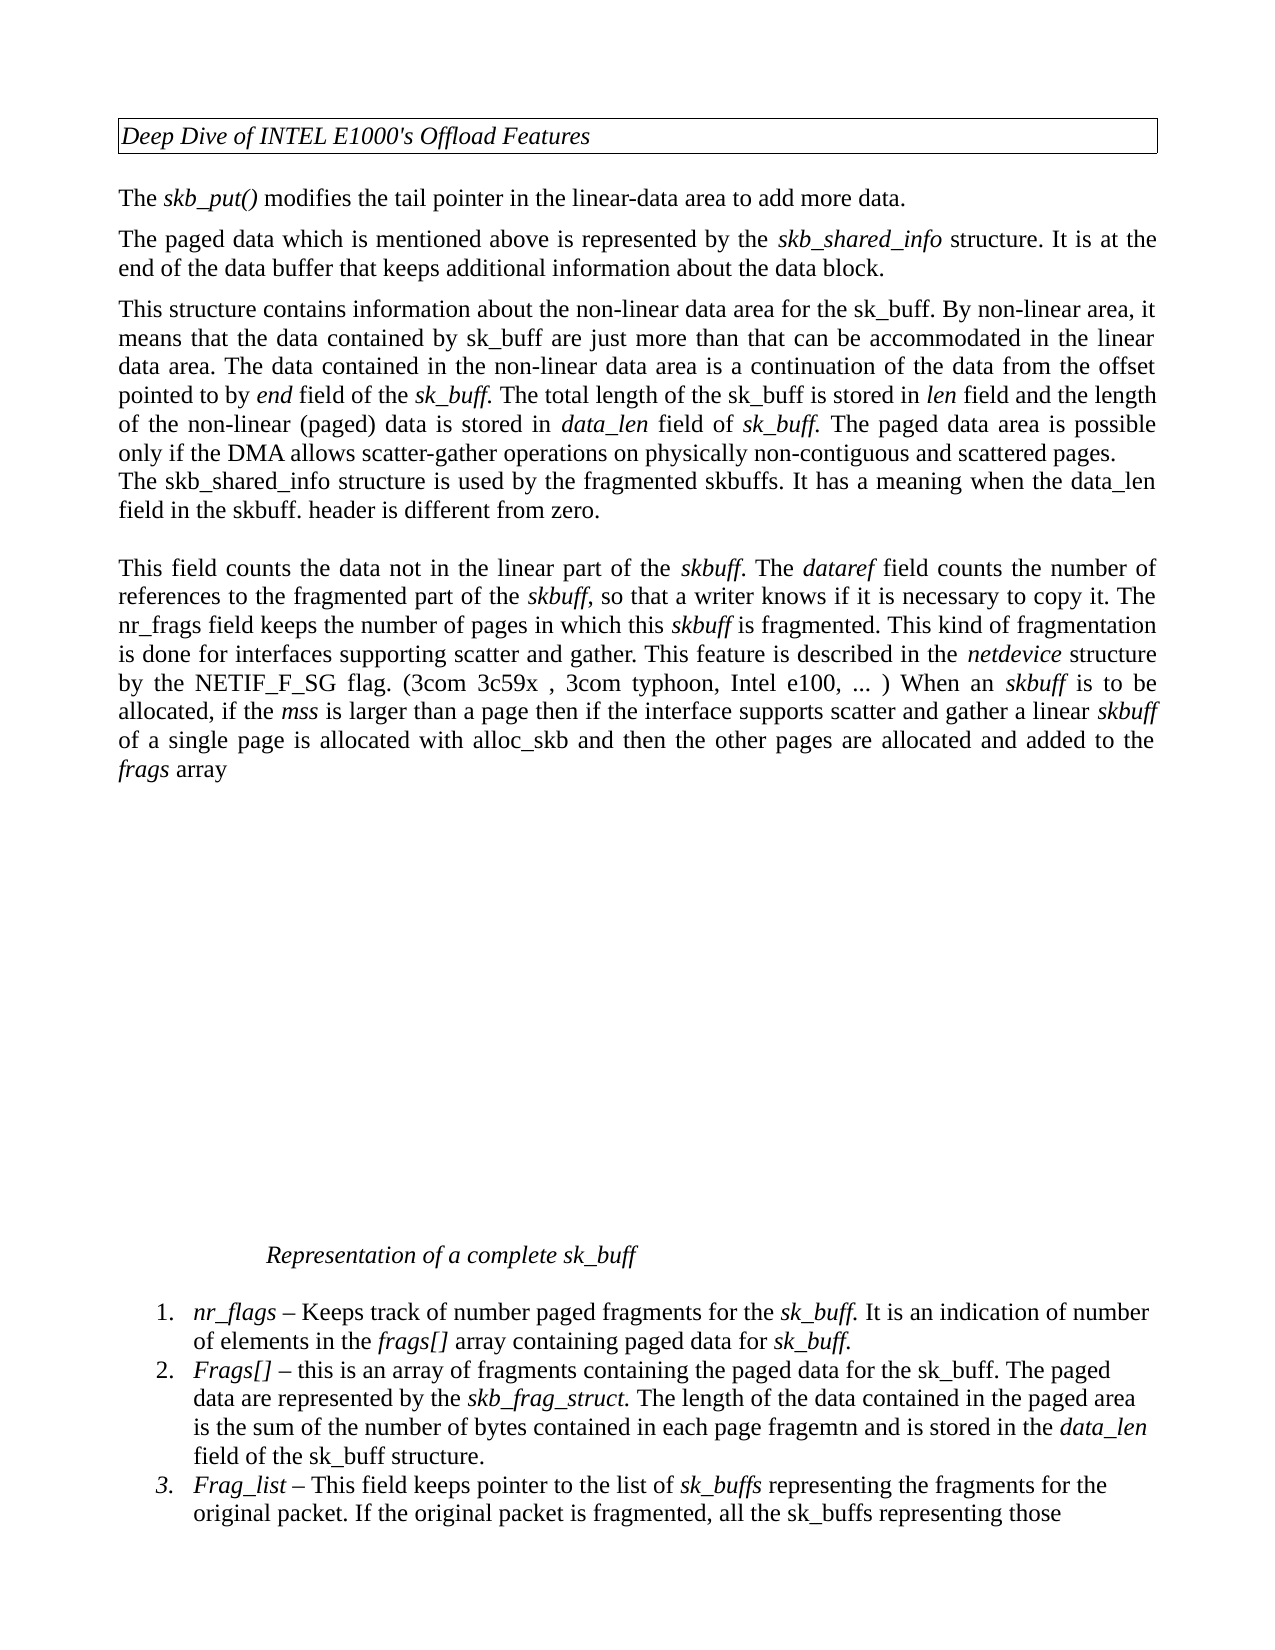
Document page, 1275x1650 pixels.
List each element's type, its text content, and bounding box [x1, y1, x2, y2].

text This field counts the data not in the linear part of the skbuff. The dataref field counts the number of references to the fragmented part of the skbuff, so that a writer knows if it is necessary to copy it. The nr_frags field keeps the number of pages in which this skbuff is fragmented. This kind of fragmentation is done for interfaces supporting scatter and gather. This feature is described in the netdevice structure by the NETIF_F_SG flag. (3com 3c59x , 3com typhoon, Intel e100, ... ) When an skbuff is to be allocated, if the mss is larger than a page then if the interface supports scatter and gather a linear skbuff of a single page is allocated with alloc_skb and then the other pages are allocated and added to the frags array [118, 553, 1157, 783]
text This structure contains information about the non-linear data area for the sk_buff. By non-linear area, it means that the data contained by sk_buff are just more than that can be accommodated in the linear data area. The data contained in the non-linear data area is a continuation of the data from the offset pointed to by end field of the sk_buff. The total length of the sk_buff is stored in len field and the length of the non-linear (paged) data is stored in data_len field of sk_buff. The paged data area is possible only if the DMA allows scatter-gather operations on physically non-contiguous and scattered pages. [118, 294, 1157, 466]
list Frag_list – This field keeps pointer to the list of sk_buffs representing the fragments for the original packet. If the original packet is fragmented, all the sk_buffs representing those [156, 1470, 1157, 1527]
text Representation of a complete sk_buff [118, 824, 813, 1268]
list Frags[] – this is an array of fragments containing the paged data for the sk_buff. The paged data are represented by the skb_frag_struct. The length of the data contained in the paged area is the sum of the number of bytes contained in each page fragemtn and is stored in the data_len field of the sk_buff structure. [156, 1355, 1157, 1470]
text The skb_shared_info structure is used by the fragmented skbuffs. It has a meaning when the data_len field in the skbuff. header is different from zero. [118, 466, 1157, 524]
list nr_flags – Keeps track of number paged fragments for the sk_buff. It is an indication of number of elements in the frags[] array containing paged data for sk_buff. [156, 1297, 1157, 1355]
text The paged data which is mentioned above is represented by the skb_shared_info structure. It is at the end of the data buffer that keeps additional information about the data block. [118, 224, 1157, 281]
text The skb_put() modifies the tail pointer in the linear-data area to add more data. [118, 183, 1157, 211]
